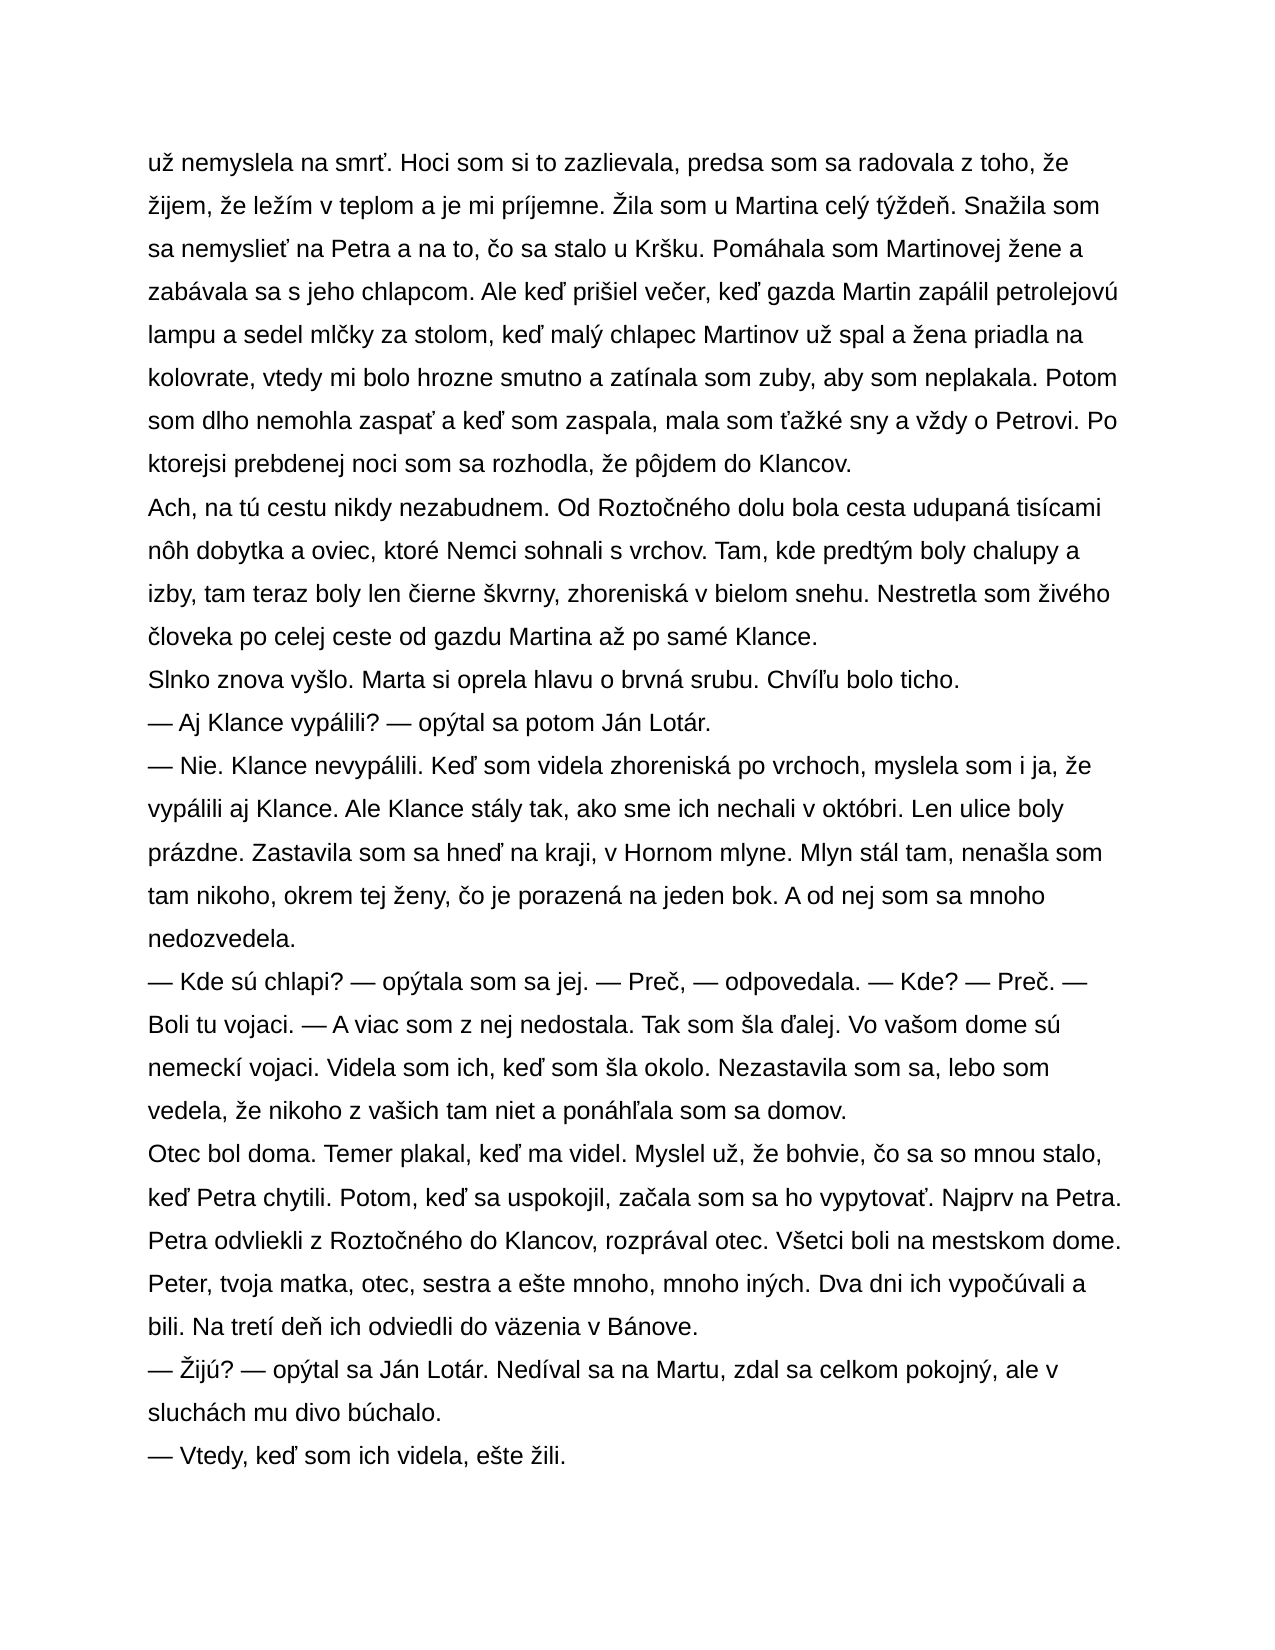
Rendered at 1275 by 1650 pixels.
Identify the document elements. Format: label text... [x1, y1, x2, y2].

text — Žijú? — opýtal sa Ján Lotár. Nedíval sa na Martu, zdal sa celkom pokojný, ale v sluchách mu divo búchalo. [148, 1355, 1127, 1427]
text — Vtedy, keď som ich videla, ešte žili. [148, 1441, 1127, 1470]
text — Kde sú chlapi? — opýtala som sa jej. — Preč, — odpovedala. — Kde? — Preč. — Boli tu vojaci. — A viac som z nej nedostala. Tak som šla ďalej. Vo vašom dome sú nemeckí vojaci. Videla som ich, keď som šla okolo. Nezastavila som sa, lebo som vedela, že nikoho z vašich tam niet a ponáhľala som sa domov. [148, 967, 1127, 1125]
text — Nie. Klance nevypálili. Keď som videla zhoreniská po vrchoch, myslela som i ja, že vypálili aj Klance. Ale Klance stály tak, ako sme ich nechali v októbri. Len ulice boly prázdne. Zastavila som sa hneď na kraji, v Hornom mlyne. Mlyn stál tam, nenašla som tam nikoho, okrem tej ženy, čo je porazená na jeden bok. A od nej som sa mnoho nedozvedela. [148, 751, 1127, 953]
text Ach, na tú cestu nikdy nezabudnem. Od Roztočného dolu bola cesta udupaná tisícami nôh dobytka a oviec, ktoré Nemci sohnali s vrchov. Tam, kde predtým boly chalupy a izby, tam teraz boly len čierne škvrny, zhoreniská v bielom snehu. Nestretla som živého človeka po celej ceste od gazdu Martina až po samé Klance. [148, 493, 1127, 651]
text — Aj Klance vypálili? — opýtal sa potom Ján Lotár. [148, 708, 1127, 737]
text Otec bol doma. Temer plakal, keď ma videl. Myslel už, že bohvie, čo sa so mnou stalo, keď Petra chytili. Potom, keď sa uspokojil, začala som sa ho vypytovať. Najprv na Petra. Petra odvliekli z Roztočného do Klancov, rozprával otec. Všetci boli na mestskom dome. Peter, tvoja matka, otec, sestra a ešte mnoho, mnoho iných. Dva dni ich vypočúvali a bili. Na tretí deň ich odviedli do väzenia v Bánove. [148, 1139, 1127, 1341]
text už nemyslela na smrť. Hoci som si to zazlievala, predsa som sa radovala z toho, že žijem, že ležím v teplom a je mi príjemne. Žila som u Martina celý týždeň. Snažila som sa nemyslieť na Petra a na to, čo sa stalo u Kršku. Pomáhala som Martinovej žene a zabávala sa s jeho chlapcom. Ale keď prišiel večer, keď gazda Martin zapálil petrolejovú lampu a sedel mlčky za stolom, keď malý chlapec Martinov už spal a žena priadla na kolovrate, vtedy mi bolo hrozne smutno a zatínala som zuby, aby som neplakala. Potom som dlho nemohla zaspať a keď som zaspala, mala som ťažké sny a vždy o Petrovi. Po ktorejsi prebdenej noci som sa rozhodla, že pôjdem do Klancov. [148, 148, 1127, 478]
text Slnko znova vyšlo. Marta si oprela hlavu o brvná srubu. Chvíľu bolo ticho. [148, 665, 1127, 694]
